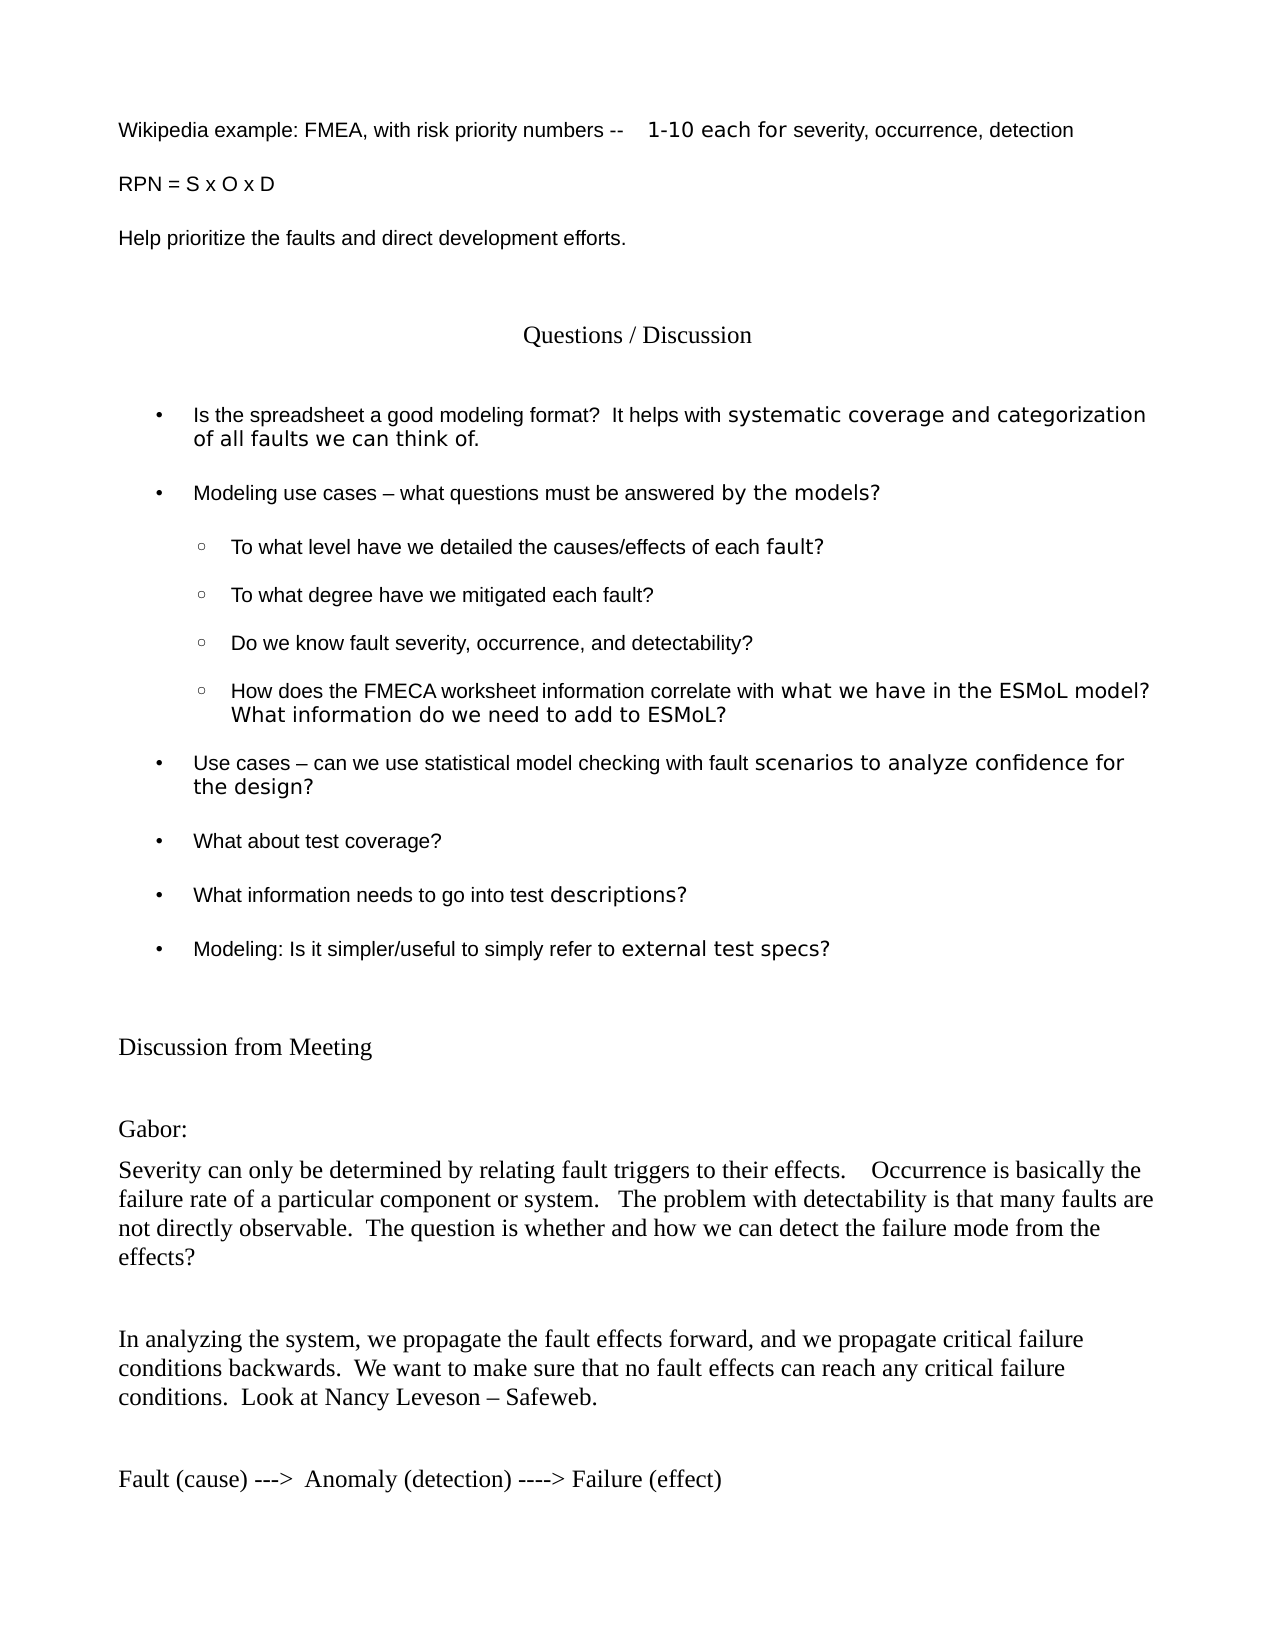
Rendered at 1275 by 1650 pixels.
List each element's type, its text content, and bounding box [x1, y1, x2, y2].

list Modeling use cases – what questions must be answered by the models? [156, 481, 1157, 505]
text In analyzing the system, we propagate the fault effects forward, and we propagate critical failure conditions backwards. We want to make sure that no fault effects can reach any critical failure conditions. Look at Nancy Leveson – Safeweb. [118, 1324, 1157, 1411]
list To what degree have we mitigated each fault? [193, 583, 1157, 607]
list What about test coverage? [156, 829, 1157, 853]
text Fault (cause) ---> Anomaly (detection) ----> Failure (effect) [118, 1464, 1157, 1493]
list Do we know fault severity, occurrence, and detectability? [193, 631, 1157, 655]
list Modeling: Is it simpler/useful to simply refer to external test specs? [156, 937, 1157, 961]
text Severity can only be determined by relating fault triggers to their effects. Occurrence is basically the failure rate of a particular component or system. The problem with detectability is that many faults are not directly observable. The question is whether and how we can detect the failure mode from the effects? [118, 1156, 1157, 1271]
text RPN = S x O x D [118, 172, 1157, 196]
list To what level have we detailed the causes/effects of each fault? [193, 535, 1157, 559]
text Discussion from Meeting [118, 1032, 1157, 1061]
list What information needs to go into test descriptions? [156, 883, 1157, 907]
text Help prioritize the faults and direct development efforts. [118, 226, 1157, 249]
list Use cases – can we use statistical model checking with fault scenarios to analyze confidence for the design? [156, 751, 1157, 799]
text Questions / Discussion [118, 320, 1157, 349]
text Wikipedia example: FMEA, with risk priority numbers -- 1-10 each for severity, occurrence, detection [118, 118, 1157, 143]
list Is the spreadsheet a good modeling format? It helps with systematic coverage and categorization of all faults we can think of. [156, 403, 1157, 451]
list How does the FMECA worksheet information correlate with what we have in the ESMoL model? What information do we need to add to ESMoL? [193, 678, 1157, 727]
text Gabor: [118, 1114, 1157, 1143]
